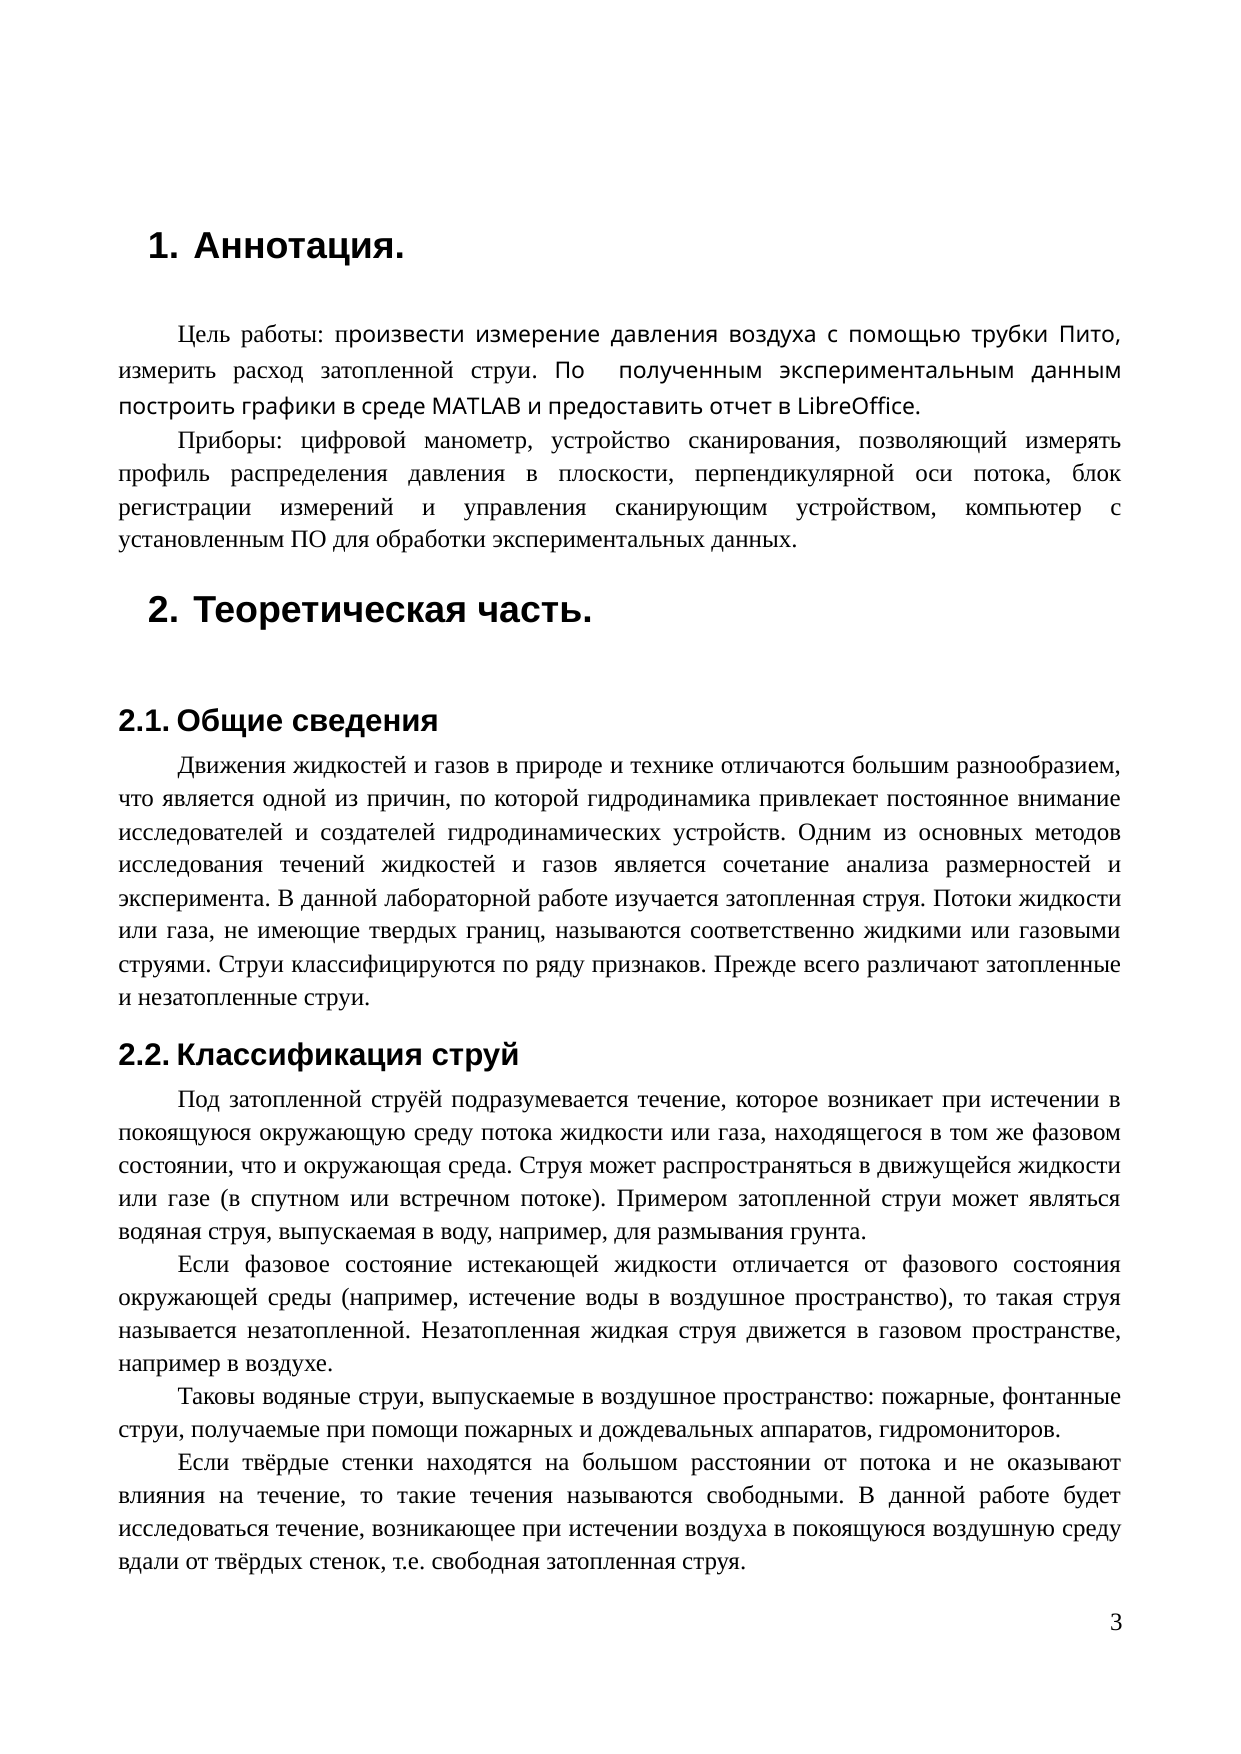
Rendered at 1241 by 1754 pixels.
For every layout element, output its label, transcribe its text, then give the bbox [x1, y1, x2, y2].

text Таковы водяные струи, выпускаемые в воздушное пространство: пожарные, фонтанные струи, получаемые при помощи пожарных и дождевальных аппаратов, гидромониторов. [118, 1381, 1122, 1443]
text Цель работы: произвести измерение давления воздуха с помощью трубки Пито, измерить расход затопленной струи. По полученным экспериментальным данным построить графики в среде MATLAB и предоставить отчет в LibreOffice. [118, 318, 1122, 421]
subtitle Аннотация. [118, 223, 1122, 267]
subtitle Теоретическая часть. [118, 587, 1122, 630]
subtitle Общие сведения [118, 702, 1122, 738]
text Если твёрдые стенки находятся на большом расстоянии от потока и не оказывают влияния на течение, то такие течения называются свободными. В данной работе будет исследоваться течение, возникающее при истечении воздуха в покоящуюся воздушную среду вдали от твёрдых стенок, т.е. свободная затопленная струя. [118, 1447, 1122, 1575]
text Под затопленной струёй подразумевается течение, которое возникает при истечении в покоящуюся окружающую среду потока жидкости или газа, находящегося в том же фазовом состоянии, что и окружающая среда. Струя может распространяться в движущейся жидкости или газе (в спутном или встречном потоке). Примером затопленной струи может являться водяная струя, выпускаемая в воду, например, для размывания грунта. [118, 1084, 1122, 1245]
text Движения жидкостей и газов в природе и технике отличаются большим разнообразием, что является одной из причин, по которой гидродинамика привлекает постоянное внимание исследователей и создателей гидродинамических устройств. Одним из основных методов исследования течений жидкостей и газов является сочетание анализа размерностей и эксперимента. В данной лабораторной работе изучается затопленная струя. Потоки жидкости или газа, не имеющие твердых границ, называются соответственно жидкими или газовыми струями. Струи классифицируются по ряду признаков. Прежде всего различают затопленные и незатопленные струи. [118, 751, 1122, 1010]
subtitle Классификация струй [118, 1036, 1122, 1071]
text Приборы: цифровой манометр, устройство сканирования, позволяющий измерять профиль распределения давления в плоскости, перпендикулярной оси потока, блок регистрации измерений и управления сканирующим устройством, компьютер с установленным ПО для обработки экспериментальных данных. [118, 426, 1122, 553]
text Если фазовое состояние истекающей жидкости отличается от фазового состояния окружающей среды (например, истечение воды в воздушное пространство), то такая струя называется незатопленной. Незатопленная жидкая струя движется в газовом пространстве, например в воздухе. [118, 1249, 1122, 1377]
